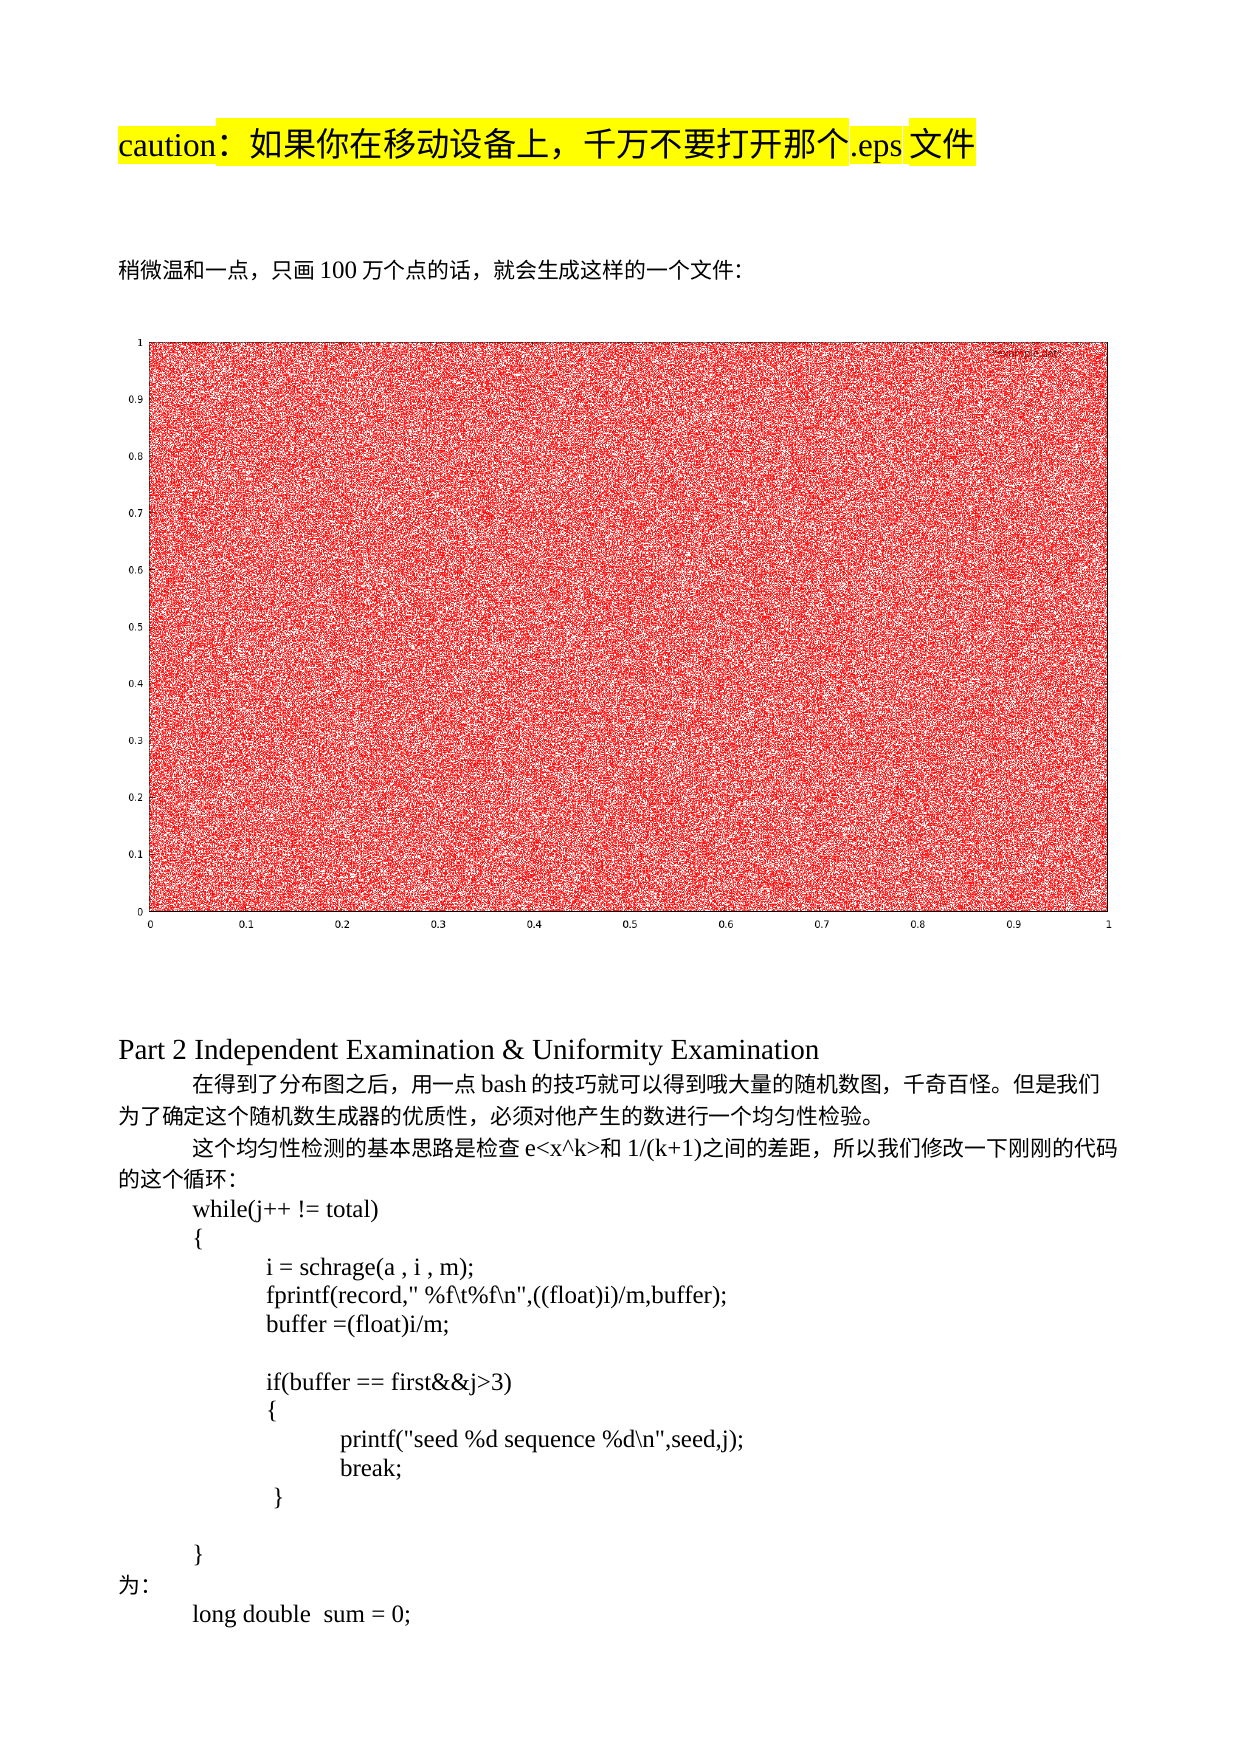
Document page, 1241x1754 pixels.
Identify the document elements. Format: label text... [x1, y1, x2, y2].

text while(j++ != total) [118, 1194, 1122, 1223]
picture [116, 331, 1121, 932]
text { [118, 1395, 1122, 1424]
text 在得到了分布图之后，用一点bash的技巧就可以得到哦大量的随机数图，千奇百怪。但是我们为了确定这个随机数生成器的优质性，必须对他产生的数进行一个均匀性检验。 [118, 1066, 1122, 1131]
text Part 2 Independent Examination & Uniformity Examination [118, 1032, 1122, 1066]
text long double sum = 0; [118, 1599, 1122, 1628]
text fprintf(record," %f\t%f\n",((float)i)/m,buffer); [118, 1280, 1122, 1309]
text 为： [118, 1568, 1122, 1599]
text printf("seed %d sequence %d\n",seed,j); [118, 1424, 1122, 1453]
text i = schrage(a , i , m); [118, 1252, 1122, 1280]
text buffer =(float)i/m; [118, 1309, 1122, 1338]
text break; [118, 1453, 1122, 1482]
text } [118, 1539, 1122, 1568]
text 稍微温和一点，只画100万个点的话，就会生成这样的一个文件： [118, 224, 1122, 284]
text caution：如果你在移动设备上，千万不要打开那个.eps文件 [118, 118, 1122, 166]
text { [118, 1223, 1122, 1252]
text } [118, 1482, 1122, 1510]
text if(buffer == first&&j>3) [118, 1367, 1122, 1395]
text 这个均匀性检测的基本思路是检查e<x^k>和1/(k+1)之间的差距，所以我们修改一下刚刚的代码的这个循环： [118, 1131, 1122, 1194]
